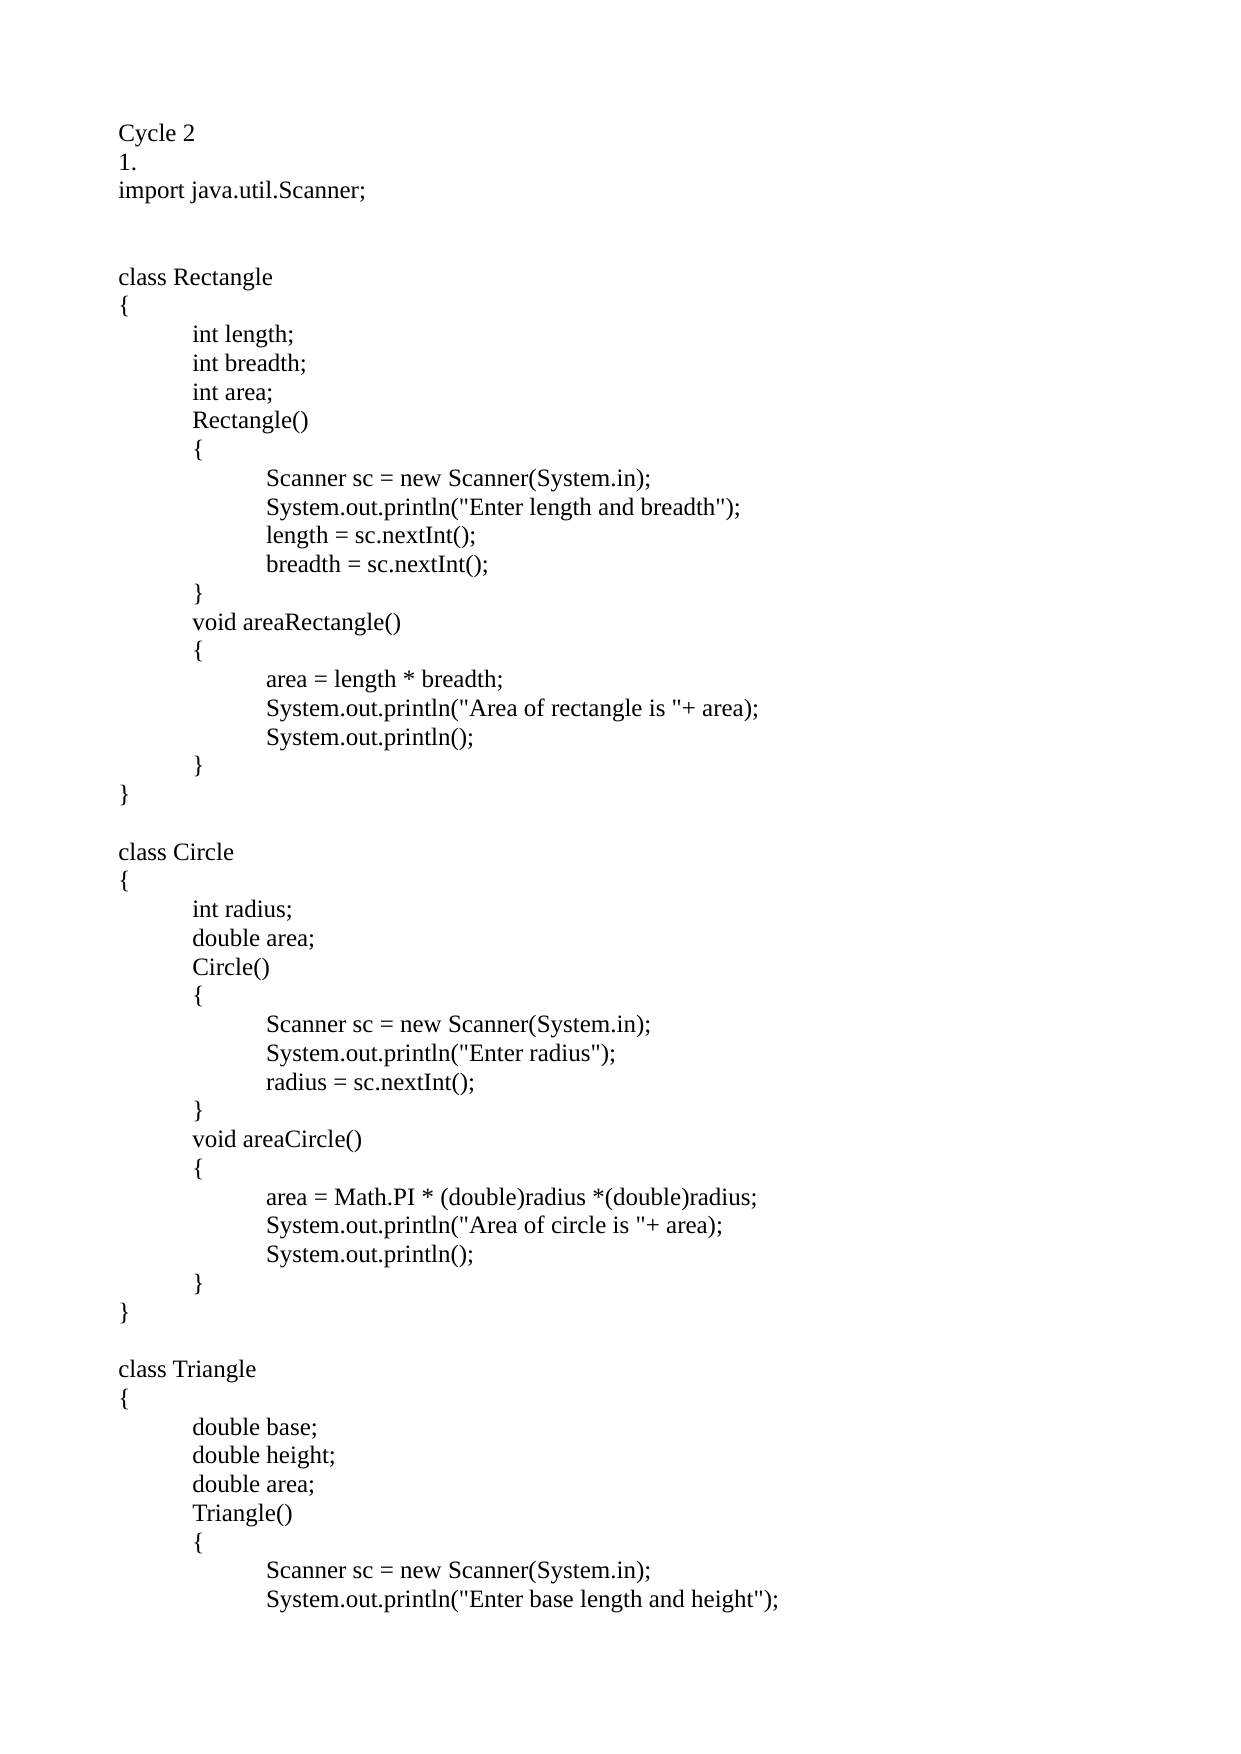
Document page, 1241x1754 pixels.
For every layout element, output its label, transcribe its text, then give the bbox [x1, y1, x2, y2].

text void areaRectangle() [118, 607, 1122, 636]
text Rectangle() [118, 406, 1122, 434]
text void areaCircle() [118, 1124, 1122, 1153]
text class Rectangle [118, 262, 1122, 291]
text Scanner sc = new Scanner(System.in); [118, 1556, 1122, 1584]
text double height; [118, 1441, 1122, 1469]
text class Circle [118, 837, 1122, 866]
text int breadth; [118, 348, 1122, 377]
text radius = sc.nextInt(); [118, 1067, 1122, 1096]
text } [118, 1096, 1122, 1124]
text System.out.println("Enter base length and height"); [118, 1584, 1122, 1613]
text { [118, 1527, 1122, 1556]
text } [118, 1297, 1122, 1326]
text } [118, 578, 1122, 607]
text import java.util.Scanner; [118, 176, 1122, 204]
text { [118, 1383, 1122, 1412]
text Cycle 2 [118, 118, 1122, 147]
text breadth = sc.nextInt(); [118, 549, 1122, 578]
text { [118, 981, 1122, 1009]
text { [118, 291, 1122, 319]
text System.out.println("Enter radius"); [118, 1038, 1122, 1067]
text class Triangle [118, 1354, 1122, 1383]
text Circle() [118, 952, 1122, 981]
text length = sc.nextInt(); [118, 521, 1122, 549]
text System.out.println("Area of circle is "+ area); [118, 1211, 1122, 1239]
text { [118, 434, 1122, 463]
text Scanner sc = new Scanner(System.in); [118, 1009, 1122, 1038]
text int radius; [118, 894, 1122, 923]
text { [118, 866, 1122, 894]
text 1. [118, 147, 1122, 176]
text System.out.println("Area of rectangle is "+ area); [118, 693, 1122, 722]
text int area; [118, 377, 1122, 406]
text System.out.println("Enter length and breadth"); [118, 492, 1122, 521]
text area = length * breadth; [118, 664, 1122, 693]
text double area; [118, 923, 1122, 952]
text int length; [118, 319, 1122, 348]
text } [118, 779, 1122, 808]
text Scanner sc = new Scanner(System.in); [118, 463, 1122, 492]
text } [118, 1268, 1122, 1297]
text Triangle() [118, 1498, 1122, 1527]
text System.out.println(); [118, 1239, 1122, 1268]
text System.out.println(); [118, 722, 1122, 751]
text } [118, 751, 1122, 779]
text area = Math.PI * (double)radius *(double)radius; [118, 1182, 1122, 1211]
text { [118, 636, 1122, 664]
text { [118, 1153, 1122, 1182]
text double area; [118, 1469, 1122, 1498]
text double base; [118, 1412, 1122, 1441]
